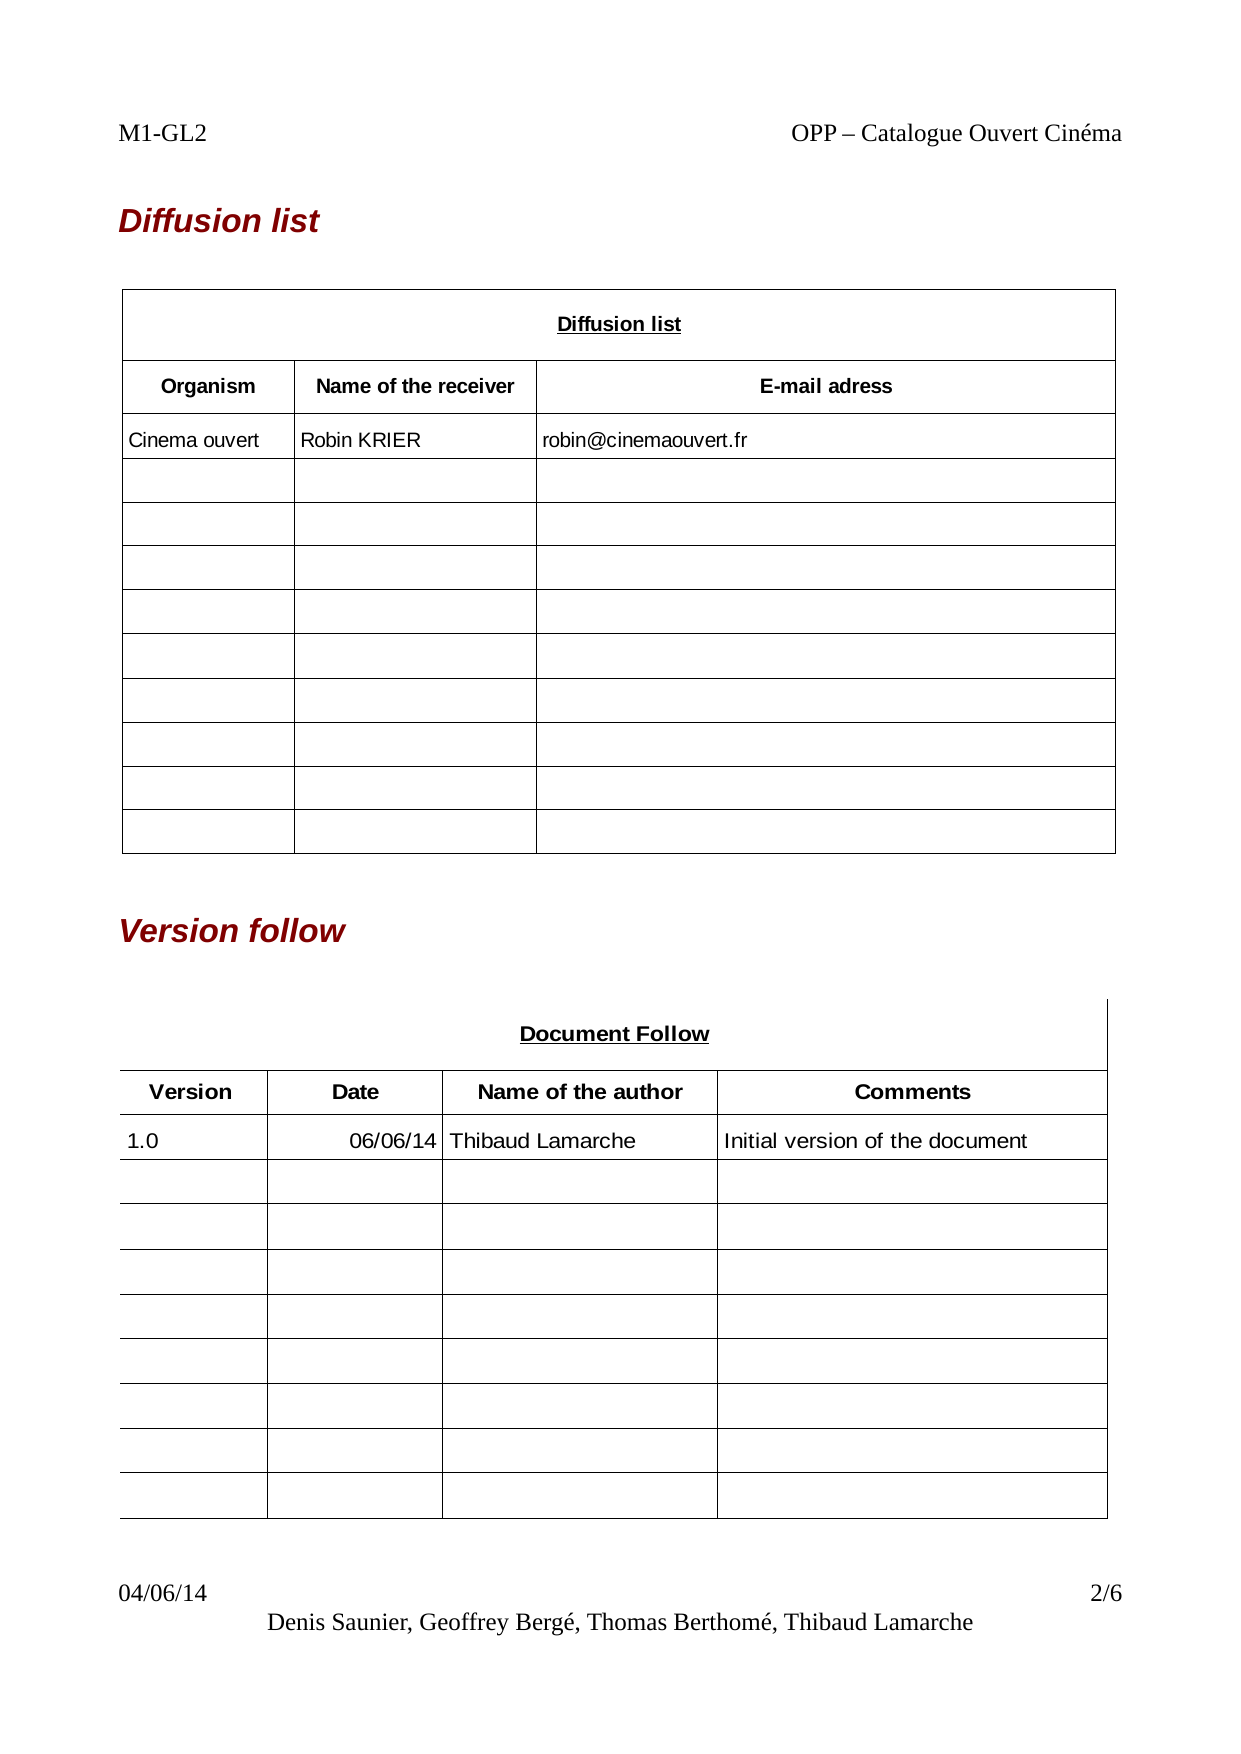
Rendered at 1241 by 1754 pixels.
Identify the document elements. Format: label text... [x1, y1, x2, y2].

subtitle Version follow [118, 911, 1122, 949]
subtitle Diffusion list [118, 201, 1122, 240]
